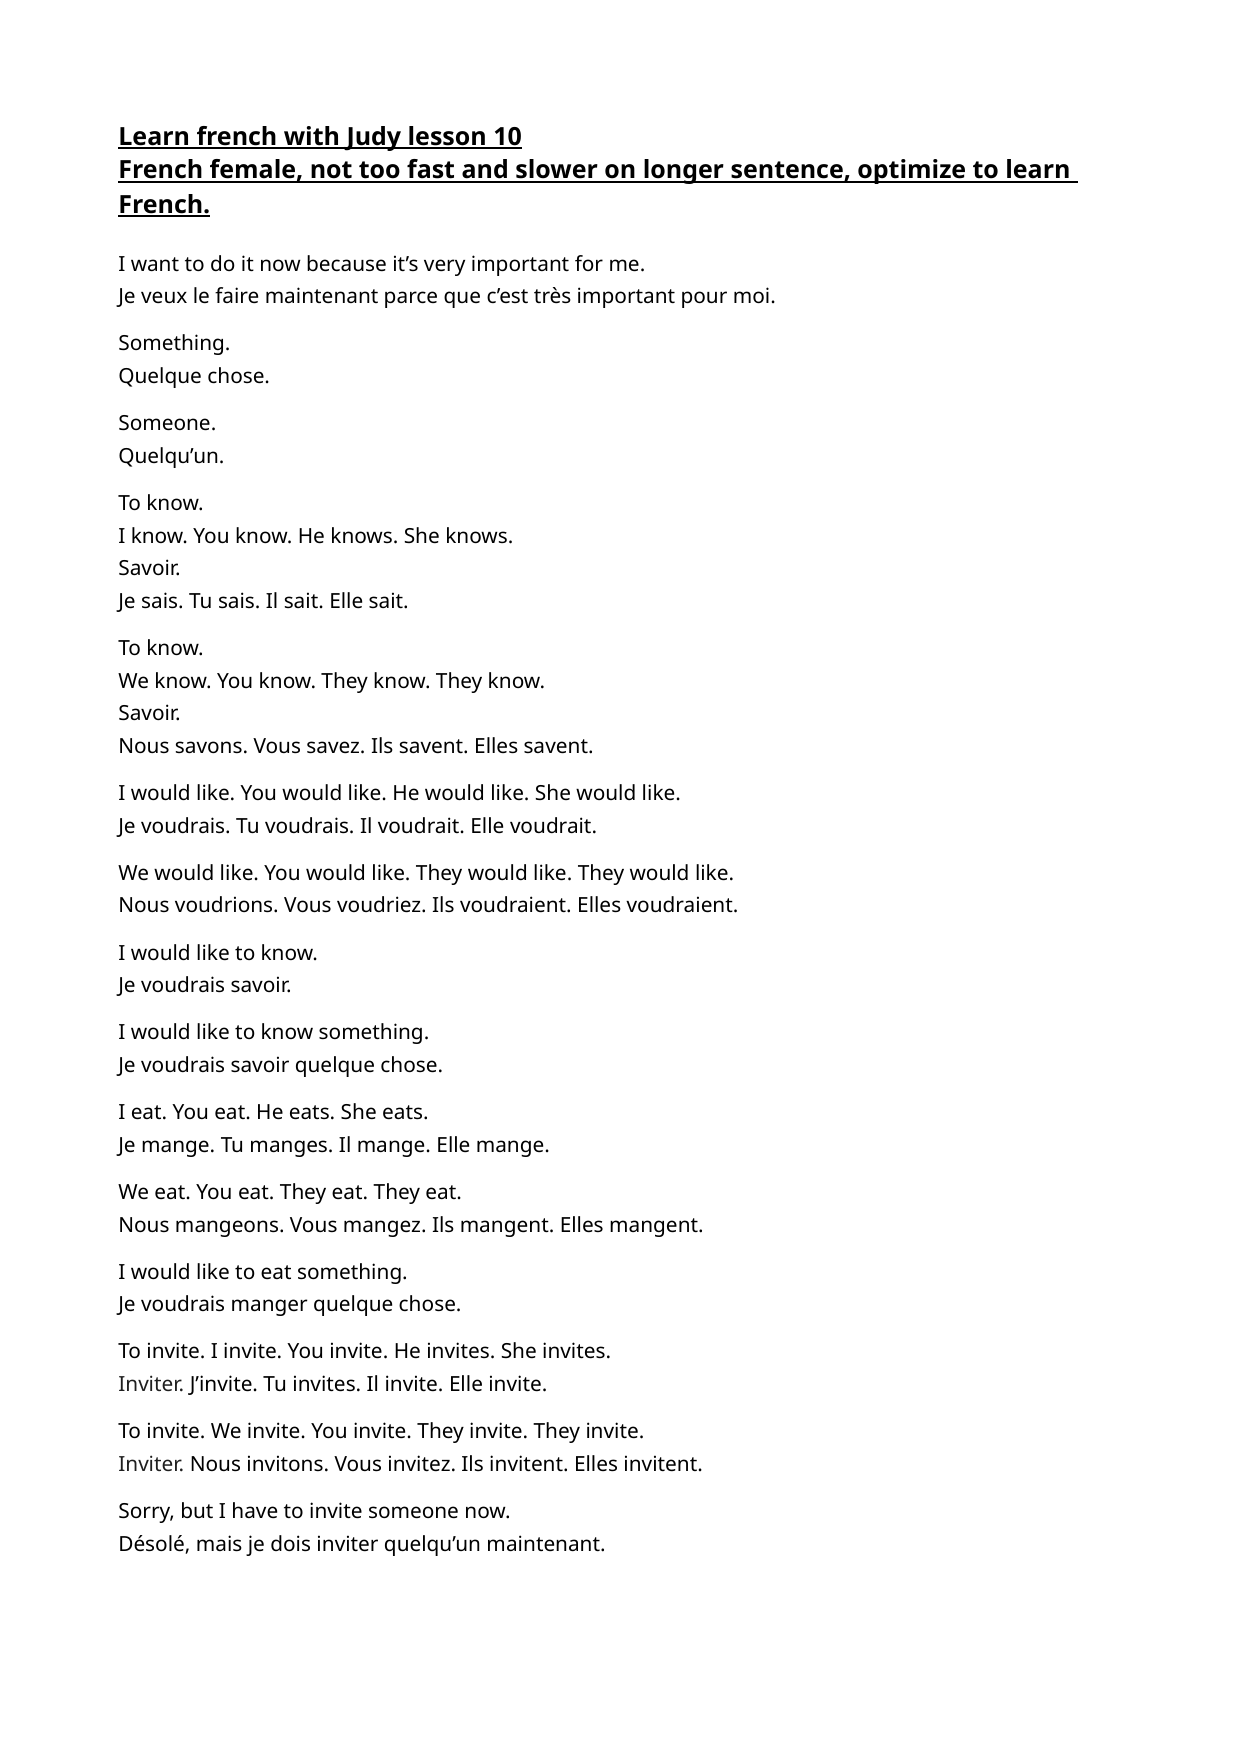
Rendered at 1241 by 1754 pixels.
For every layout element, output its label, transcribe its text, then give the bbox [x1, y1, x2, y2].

text To invite. I invite. You invite. He invites. She invites. Inviter. J’invite. Tu invites. Il invite. Elle invite. [118, 1337, 1122, 1398]
text We eat. You eat. They eat. They eat. Nous mangeons. Vous mangez. Ils mangent. Elles mangent. [118, 1177, 1122, 1238]
text I eat. You eat. He eats. She eats. Je mange. Tu manges. Il mange. Elle mange. [118, 1097, 1122, 1158]
text To know. I know. You know. He knows. She knows. Savoir. Je sais. Tu sais. Il sait. Elle sait. [118, 488, 1122, 614]
text ​​French female, not too fast and slower on longer sentence, optimize to learn French. [118, 152, 1122, 220]
text To know. We know. You know. They know. They know. Savoir. Nous savons. Vous savez. Ils savent. Elles savent. [118, 633, 1122, 759]
text Learn french with Judy lesson 10 [118, 118, 1122, 152]
text I would like. You would like. He would like. She would like. Je voudrais. Tu voudrais. Il voudrait. Elle voudrait. [118, 778, 1122, 839]
text I would like to know something. Je voudrais savoir quelque chose. [118, 1017, 1122, 1078]
text Something. Quelque chose. [118, 328, 1122, 389]
text Sorry, but I have to invite someone now. Désolé, mais je dois inviter quelqu’un maintenant. [118, 1496, 1122, 1557]
text I want to do it now because it’s very important for me. Je veux le faire maintenant parce que c’est très important pour moi. [118, 249, 1122, 310]
text I would like to eat something. Je voudrais manger quelque chose. [118, 1257, 1122, 1318]
text We would like. You would like. They would like. They would like. Nous voudrions. Vous voudriez. Ils voudraient. Elles voudraient. [118, 858, 1122, 919]
text Someone. Quelqu’un. [118, 408, 1122, 469]
text To invite. We invite. You invite. They invite. They invite. Inviter. Nous invitons. Vous invitez. Ils invitent. Elles invitent. [118, 1416, 1122, 1477]
text I would like to know. Je voudrais savoir. [118, 938, 1122, 999]
